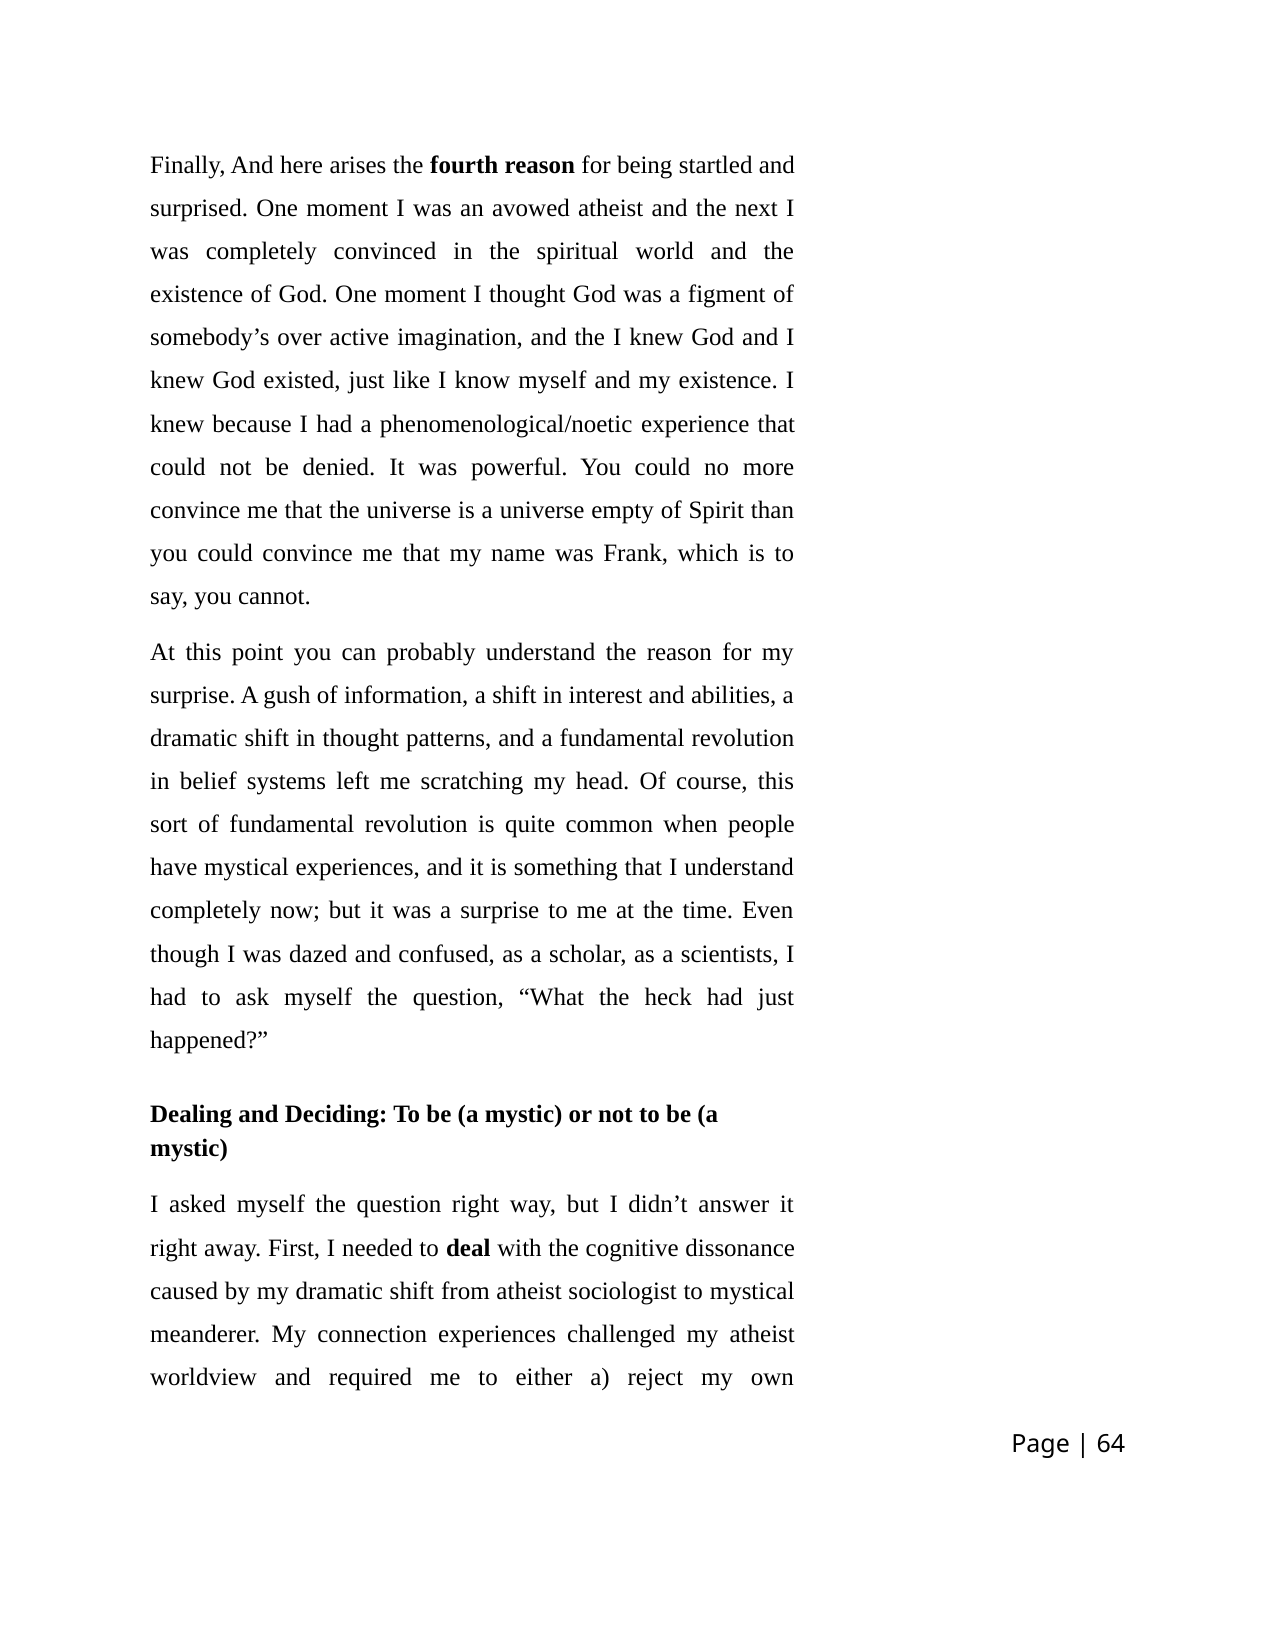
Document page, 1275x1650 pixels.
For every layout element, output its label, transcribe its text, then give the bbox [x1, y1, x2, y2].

text Finally, And here arises the fourth reason for being startled and surprised. One moment I was an avowed atheist and the next I was completely convinced in the spiritual world and the existence of God. One moment I thought God was a figment of somebody’s over active imagination, and the I knew God and I knew God existed, just like I know myself and my existence. I knew because I had a phenomenological/noetic experience that could not be denied. It was powerful. You could no more convince me that the universe is a universe empty of Spirit than you could convince me that my name was Frank, which is to say, you cannot. [150, 150, 795, 610]
text I asked myself the question right way, but I didn’t answer it right away. First, I needed to deal with the cognitive dissonance caused by my dramatic shift from atheist sociologist to mystical meanderer. My connection experiences challenged my atheist worldview and required me to either a) reject my own [150, 1189, 795, 1391]
text At this point you can probably understand the reason for my surprise. A gush of information, a shift in interest and abilities, a dramatic shift in thought patterns, and a fundamental revolution in belief systems left me scratching my head. Of course, this sort of fundamental revolution is quite common when people have mystical experiences, and it is something that I understand completely now; but it was a surprise to me at the time. Even though I was dazed and confused, as a scholar, as a scientists, I had to ask myself the question, “What the heck had just happened?” [150, 637, 795, 1054]
subtitle Dealing and Deciding: To be (a mystic) or not to be (a mystic) [150, 1099, 795, 1161]
